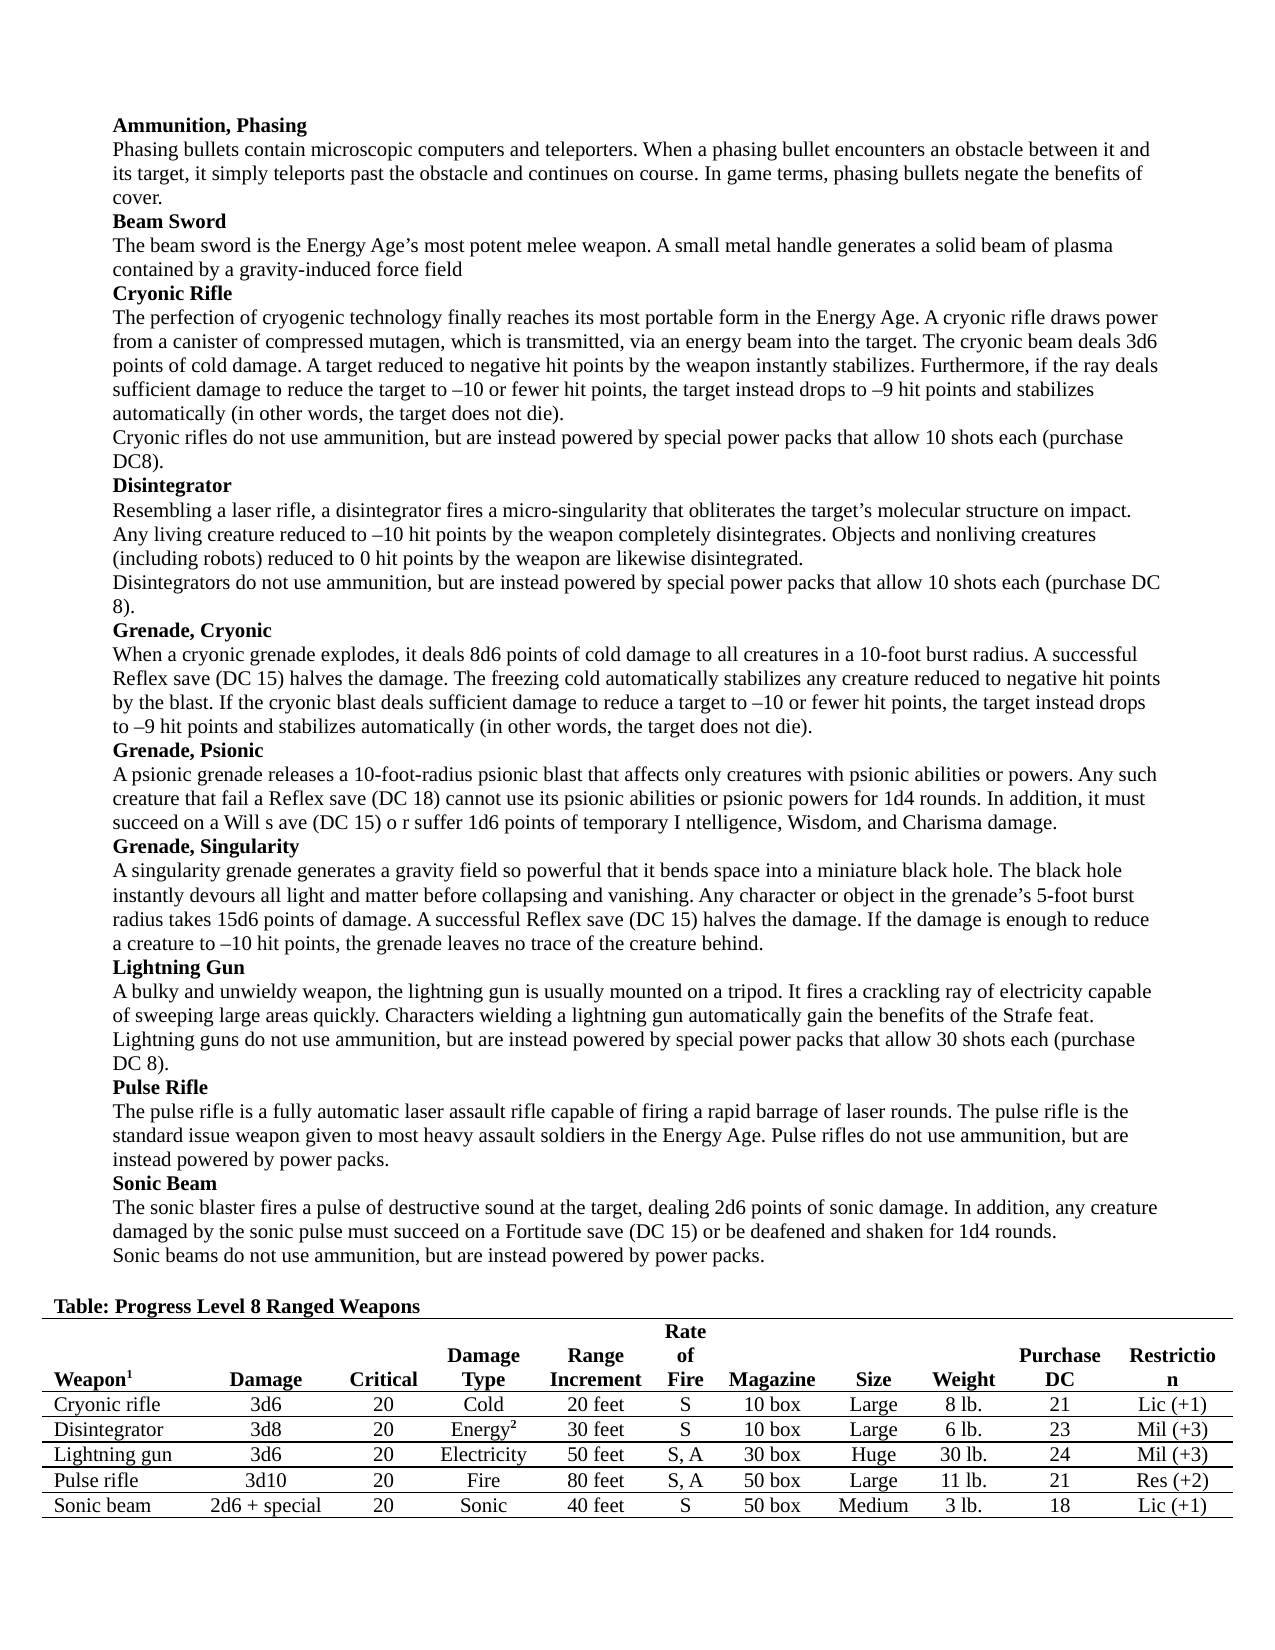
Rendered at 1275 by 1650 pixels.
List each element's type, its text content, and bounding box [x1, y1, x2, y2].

table_cell 23 [1008, 1417, 1112, 1441]
table_cell 30 box [718, 1443, 827, 1466]
text Cryonic rifles do not use ammunition, but are instead powered by special power packs that allow 10 shots each (purchase DC8). [112, 425, 1162, 473]
table_cell 21 [1008, 1392, 1112, 1416]
table_cell S, A [653, 1443, 717, 1466]
table_cell 20 [338, 1392, 429, 1416]
table_cell 10 box [718, 1417, 827, 1441]
table_cell Weight [920, 1319, 1007, 1391]
table_cell Weapon1 [42, 1319, 194, 1391]
text The perfection of cryogenic technology finally reaches its most portable form in the Energy Age. A cryonic rifle draws power from a canister of compressed mutagen, which is transmitted, via an energy beam into the target. The cryonic beam deals 3d6 points of cold damage. A target reduced to negative hit points by the weapon instantly stabilizes. Furthermore, if the ray deals sufficient damage to reduce the target to –10 or fewer hit points, the target instead drops to –9 hit points and stabilizes automatically (in other words, the target does not die). [112, 305, 1162, 425]
table_cell 11 lb. [920, 1468, 1007, 1492]
text The pulse rifle is a fully automatic laser assault rifle capable of firing a rapid barrage of laser rounds. The pulse rifle is the standard issue weapon given to most heavy assault soldiers in the Energy Age. Pulse rifles do not use ammunition, but are instead powered by power packs. [112, 1099, 1162, 1171]
text Cryonic Rifle [112, 281, 1162, 305]
text Grenade, Psionic [112, 738, 1162, 762]
text Sonic Beam [112, 1171, 1162, 1195]
table_cell 10 box [718, 1392, 827, 1416]
table_cell Pulse rifle [42, 1468, 194, 1492]
text Sonic beams do not use ammunition, but are instead powered by power packs. [112, 1243, 1162, 1267]
text Lightning Gun [112, 955, 1162, 979]
table_header Table: Progress Level 8 Ranged Weapons [42, 1294, 1233, 1318]
table_cell 20 [338, 1443, 429, 1466]
table_cell 3d10 [194, 1468, 338, 1492]
table_cell Rate of Fire [653, 1319, 717, 1391]
table_cell Mil (+3) [1112, 1417, 1233, 1441]
table_cell Critical [338, 1319, 429, 1391]
table_cell 50 feet [538, 1443, 653, 1466]
text Grenade, Singularity [112, 834, 1162, 858]
table_cell 50 box [718, 1468, 827, 1492]
table_cell Sonic beam [42, 1493, 194, 1517]
table_cell Size [827, 1319, 920, 1391]
text A bulky and unwieldy weapon, the lightning gun is usually mounted on a tripod. It fires a crackling ray of electricity capable of sweeping large areas quickly. Characters wielding a lightning gun automatically gain the benefits of the Strafe feat. [112, 979, 1162, 1027]
table_cell 24 [1008, 1443, 1112, 1466]
text Resembling a laser rifle, a disintegrator fires a micro-singularity that obliterates the target’s molecular structure on impact. Any living creature reduced to –10 hit points by the weapon completely disintegrates. Objects and nonliving creatures (including robots) reduced to 0 hit points by the weapon are likewise disintegrated. [112, 497, 1162, 570]
text Phasing bullets contain microscopic computers and teleporters. When a phasing bullet encounters an obstacle between it and its target, it simply teleports past the obstacle and continues on course. In game terms, phasing bullets negate the benefits of cover. [112, 137, 1162, 209]
table_cell S, A [653, 1468, 717, 1492]
table_cell S [653, 1493, 717, 1517]
table_cell 6 lb. [920, 1417, 1007, 1441]
text The sonic blaster fires a pulse of destructive sound at the target, dealing 2d6 points of sonic damage. In addition, any creature damaged by the sonic pulse must succeed on a Fortitude save (DC 15) or be deafened and shaken for 1d4 rounds. [112, 1195, 1162, 1243]
table_cell 80 feet [538, 1468, 653, 1492]
table_cell Huge [827, 1443, 920, 1466]
table_cell S [653, 1417, 717, 1441]
table_cell Magazine [718, 1319, 827, 1391]
text Beam Sword [112, 209, 1162, 233]
table_cell Lic (+1) [1112, 1493, 1233, 1517]
table_cell Mil (+3) [1112, 1443, 1233, 1466]
table_cell 30 lb. [920, 1443, 1007, 1466]
table_cell 20 feet [538, 1392, 653, 1416]
text Grenade, Cryonic [112, 618, 1162, 642]
text Pulse Rifle [112, 1075, 1162, 1099]
table_cell 2d6 + special [194, 1493, 338, 1517]
text Ammunition, Phasing [112, 112, 1162, 137]
table_cell 21 [1008, 1468, 1112, 1492]
table_cell 3d6 [194, 1443, 338, 1466]
table_cell Cryonic rifle [42, 1392, 194, 1416]
table_cell 3d8 [194, 1417, 338, 1441]
text A singularity grenade generates a gravity field so powerful that it bends space into a miniature black hole. The black hole instantly devours all light and matter before collapsing and vanishing. Any character or object in the grenade’s 5-foot burst radius takes 15d6 points of damage. A successful Reflex save (DC 15) halves the damage. If the damage is enough to reduce a creature to –10 hit points, the grenade leaves no trace of the creature behind. [112, 858, 1162, 955]
table_cell S [653, 1392, 717, 1416]
table_cell Disintegrator [42, 1417, 194, 1441]
table_cell Large [827, 1392, 920, 1416]
table_cell Cold [429, 1392, 538, 1416]
table_cell Res (+2) [1112, 1468, 1233, 1492]
table_cell Large [827, 1468, 920, 1492]
table_cell 18 [1008, 1493, 1112, 1517]
text Disintegrator [112, 473, 1162, 497]
table_cell Purchase DC [1008, 1319, 1112, 1391]
table_cell 40 feet [538, 1493, 653, 1517]
table_cell 30 feet [538, 1417, 653, 1441]
text A psionic grenade releases a 10-foot-radius psionic blast that affects only creatures with psionic abilities or powers. Any such creature that fail a Reflex save (DC 18) cannot use its psionic abilities or psionic powers for 1d4 rounds. In addition, it must succeed on a Will s ave (DC 15) o r suffer 1d6 points of temporary I ntelligence, Wisdom, and Charisma damage. [112, 762, 1162, 834]
table_cell Sonic [429, 1493, 538, 1517]
table_cell 20 [338, 1468, 429, 1492]
table_cell Medium [827, 1493, 920, 1517]
table_cell Energy2 [429, 1417, 538, 1441]
table_cell 20 [338, 1417, 429, 1441]
table_cell Range Increment [538, 1319, 653, 1391]
table_cell 50 box [718, 1493, 827, 1517]
text When a cryonic grenade explodes, it deals 8d6 points of cold damage to all creatures in a 10-foot burst radius. A successful Reflex save (DC 15) halves the damage. The freezing cold automatically stabilizes any creature reduced to negative hit points by the blast. If the cryonic blast deals sufficient damage to reduce a target to –10 or fewer hit points, the target instead drops to –9 hit points and stabilizes automatically (in other words, the target does not die). [112, 642, 1162, 738]
text Disintegrators do not use ammunition, but are instead powered by special power packs that allow 10 shots each (purchase DC 8). [112, 570, 1162, 618]
table_cell 3d6 [194, 1392, 338, 1416]
table_cell Electricity [429, 1443, 538, 1466]
table_cell Lightning gun [42, 1443, 194, 1466]
table_cell Damage [194, 1319, 338, 1391]
table_cell Restriction [1112, 1319, 1233, 1391]
table_cell 20 [338, 1493, 429, 1517]
text Lightning guns do not use ammunition, but are instead powered by special power packs that allow 30 shots each (purchase DC 8). [112, 1027, 1162, 1075]
table_cell Fire [429, 1468, 538, 1492]
table_cell Large [827, 1417, 920, 1441]
table_cell 3 lb. [920, 1493, 1007, 1517]
table_cell Damage Type [429, 1319, 538, 1391]
table_cell Lic (+1) [1112, 1392, 1233, 1416]
table_cell 8 lb. [920, 1392, 1007, 1416]
text The beam sword is the Energy Age’s most potent melee weapon. A small metal handle generates a solid beam of plasma contained by a gravity-induced force field [112, 233, 1162, 281]
